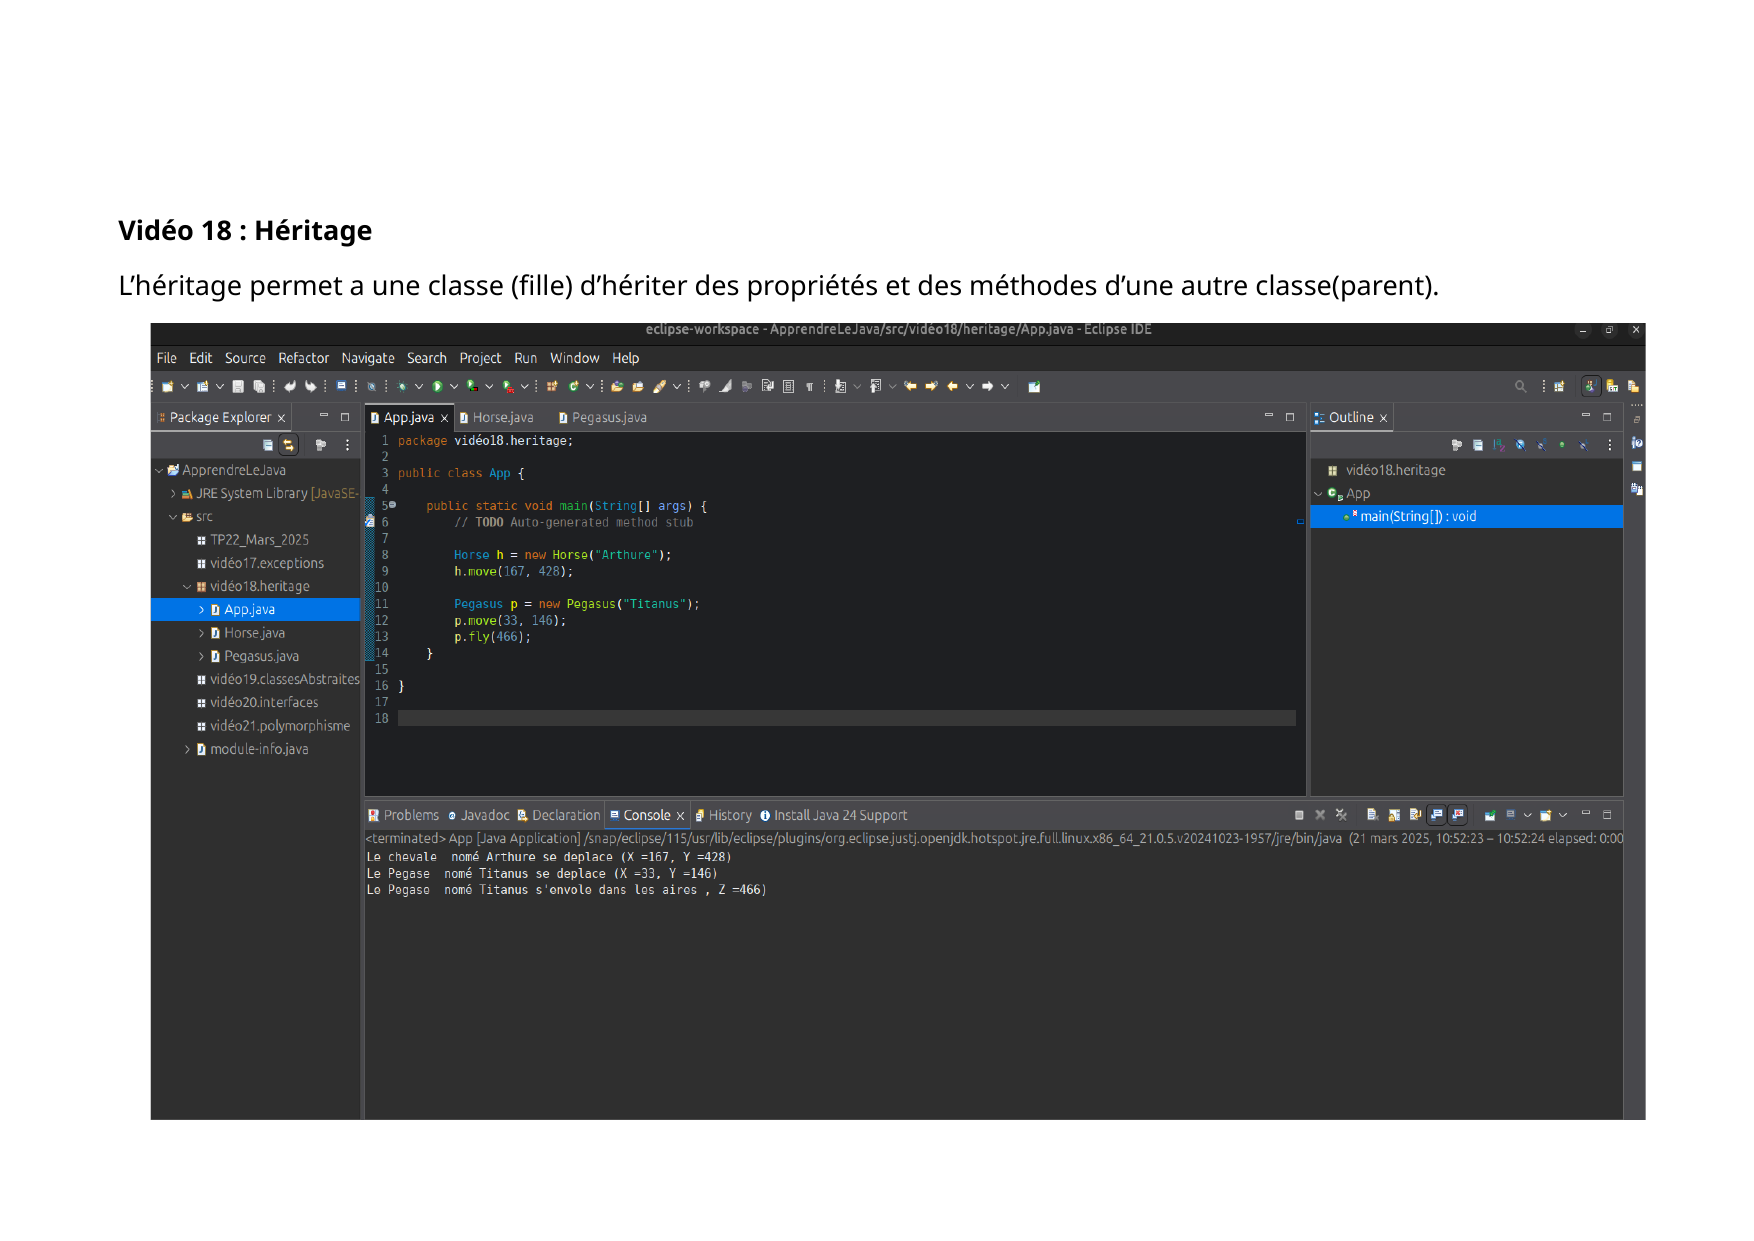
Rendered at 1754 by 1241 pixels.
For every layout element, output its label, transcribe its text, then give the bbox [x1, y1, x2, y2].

picture [150, 323, 1646, 1120]
text L’héritage permet a une classe (fille) d’hériter des propriétés et des méthodes d’une autre classe(parent). [118, 267, 1636, 304]
text Vidéo 18 : Héritage [118, 211, 1636, 248]
